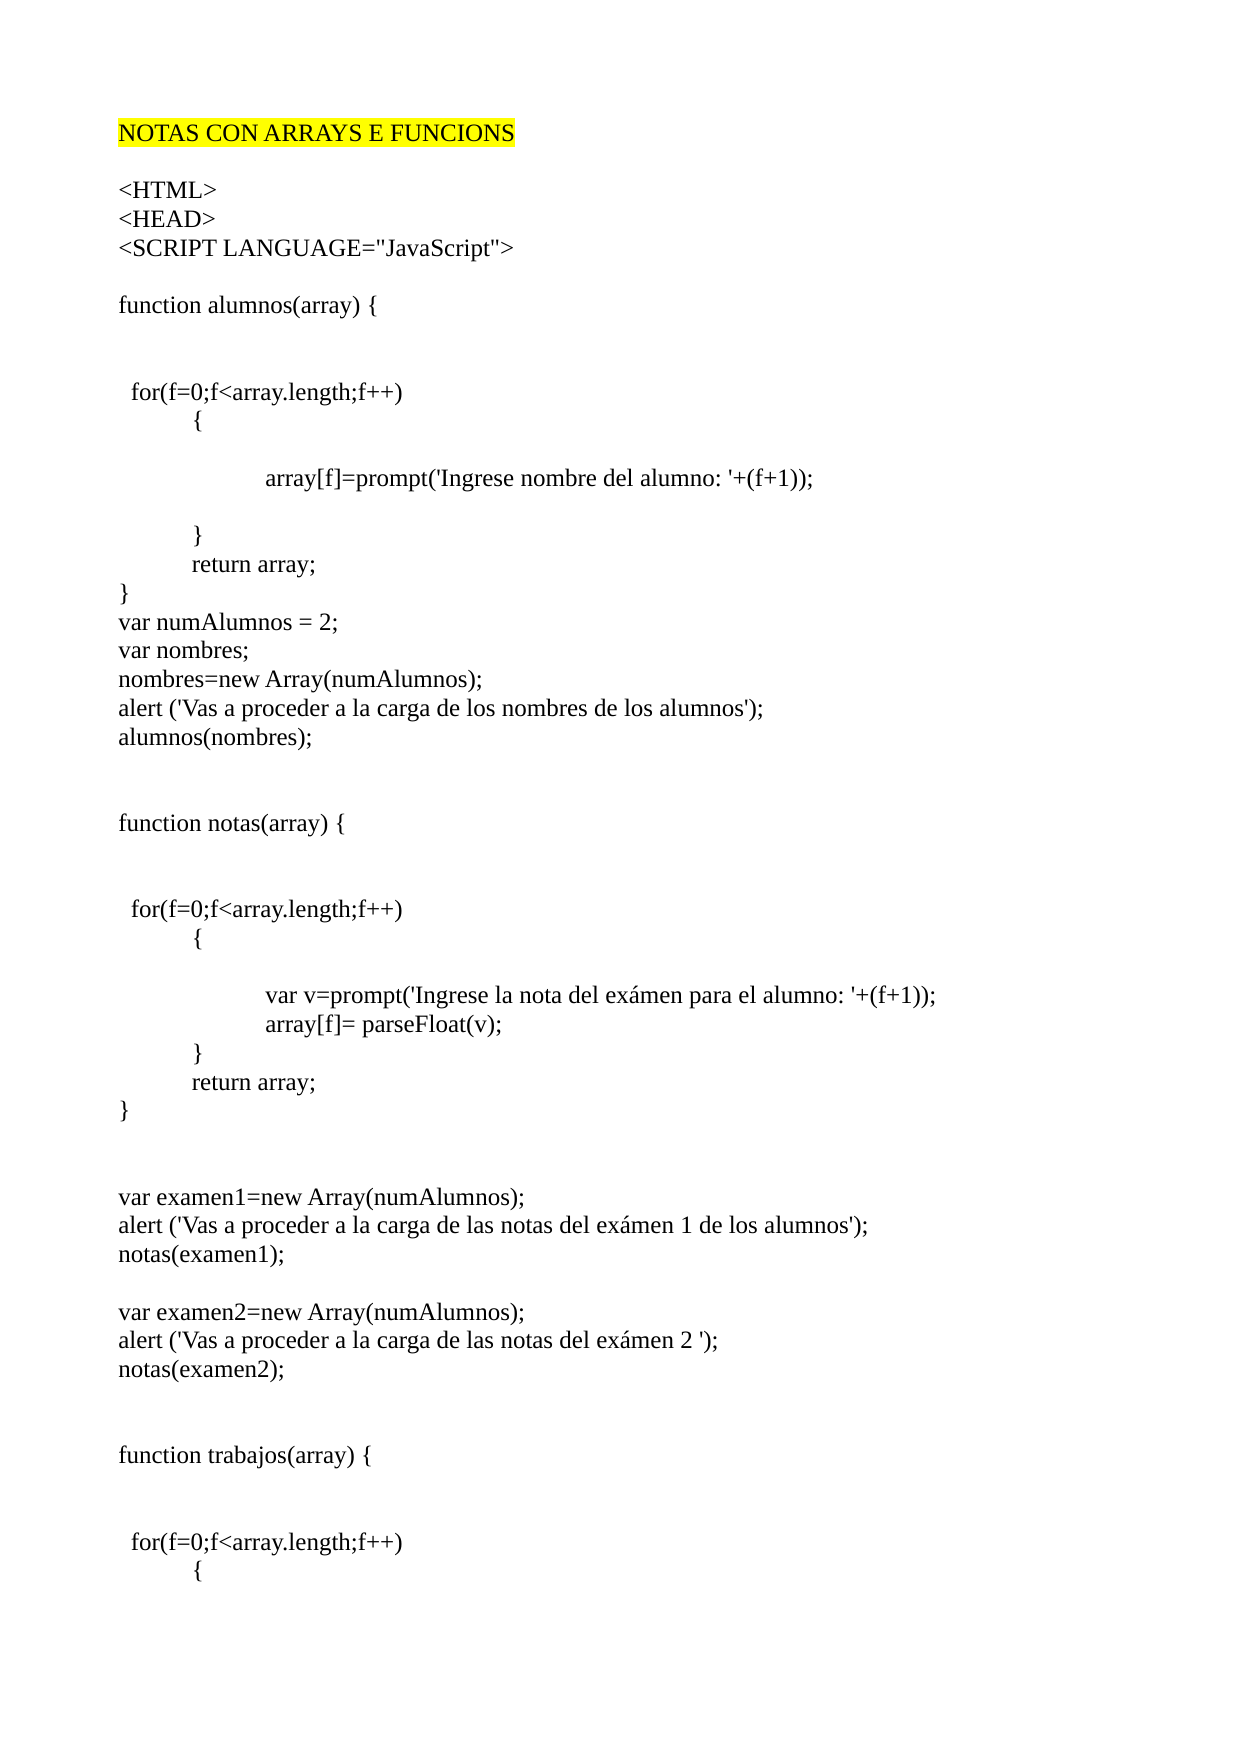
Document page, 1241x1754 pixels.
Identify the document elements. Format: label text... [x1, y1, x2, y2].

text var numAlumnos = 2; [118, 607, 1122, 636]
text notas(examen1); [118, 1239, 1122, 1268]
text } [118, 1096, 1122, 1124]
text { [118, 923, 1122, 952]
text alert ('Vas a proceder a la carga de las notas del exámen 1 de los alumnos'); [118, 1211, 1122, 1239]
text alumnos(nombres); [118, 722, 1122, 751]
text function trabajos(array) { [118, 1441, 1122, 1469]
text array[f]= parseFloat(v); [118, 1009, 1122, 1038]
text { [118, 406, 1122, 434]
text function notas(array) { [118, 808, 1122, 837]
text notas(examen2); [118, 1354, 1122, 1383]
text return array; [118, 1067, 1122, 1096]
text nombres=new Array(numAlumnos); [118, 664, 1122, 693]
text for(f=0;f<array.length;f++) [118, 894, 1122, 923]
text } [118, 1038, 1122, 1067]
text var examen1=new Array(numAlumnos); [118, 1182, 1122, 1211]
text <HTML> [118, 176, 1122, 204]
text <SCRIPT LANGUAGE="JavaScript"> [118, 233, 1122, 262]
text { [118, 1556, 1122, 1584]
text return array; [118, 549, 1122, 578]
text for(f=0;f<array.length;f++) [118, 377, 1122, 406]
text NOTAS CON ARRAYS E FUNCIONS [118, 118, 1122, 147]
text alert ('Vas a proceder a la carga de los nombres de los alumnos'); [118, 693, 1122, 722]
text <HEAD> [118, 204, 1122, 233]
text } [118, 521, 1122, 549]
text alert ('Vas a proceder a la carga de las notas del exámen 2 '); [118, 1326, 1122, 1354]
text function alumnos(array) { [118, 291, 1122, 319]
text var examen2=new Array(numAlumnos); [118, 1297, 1122, 1326]
text array[f]=prompt('Ingrese nombre del alumno: '+(f+1)); [118, 463, 1122, 492]
text var v=prompt('Ingrese la nota del exámen para el alumno: '+(f+1)); [118, 981, 1122, 1009]
text for(f=0;f<array.length;f++) [118, 1527, 1122, 1556]
text var nombres; [118, 636, 1122, 664]
text } [118, 578, 1122, 607]
